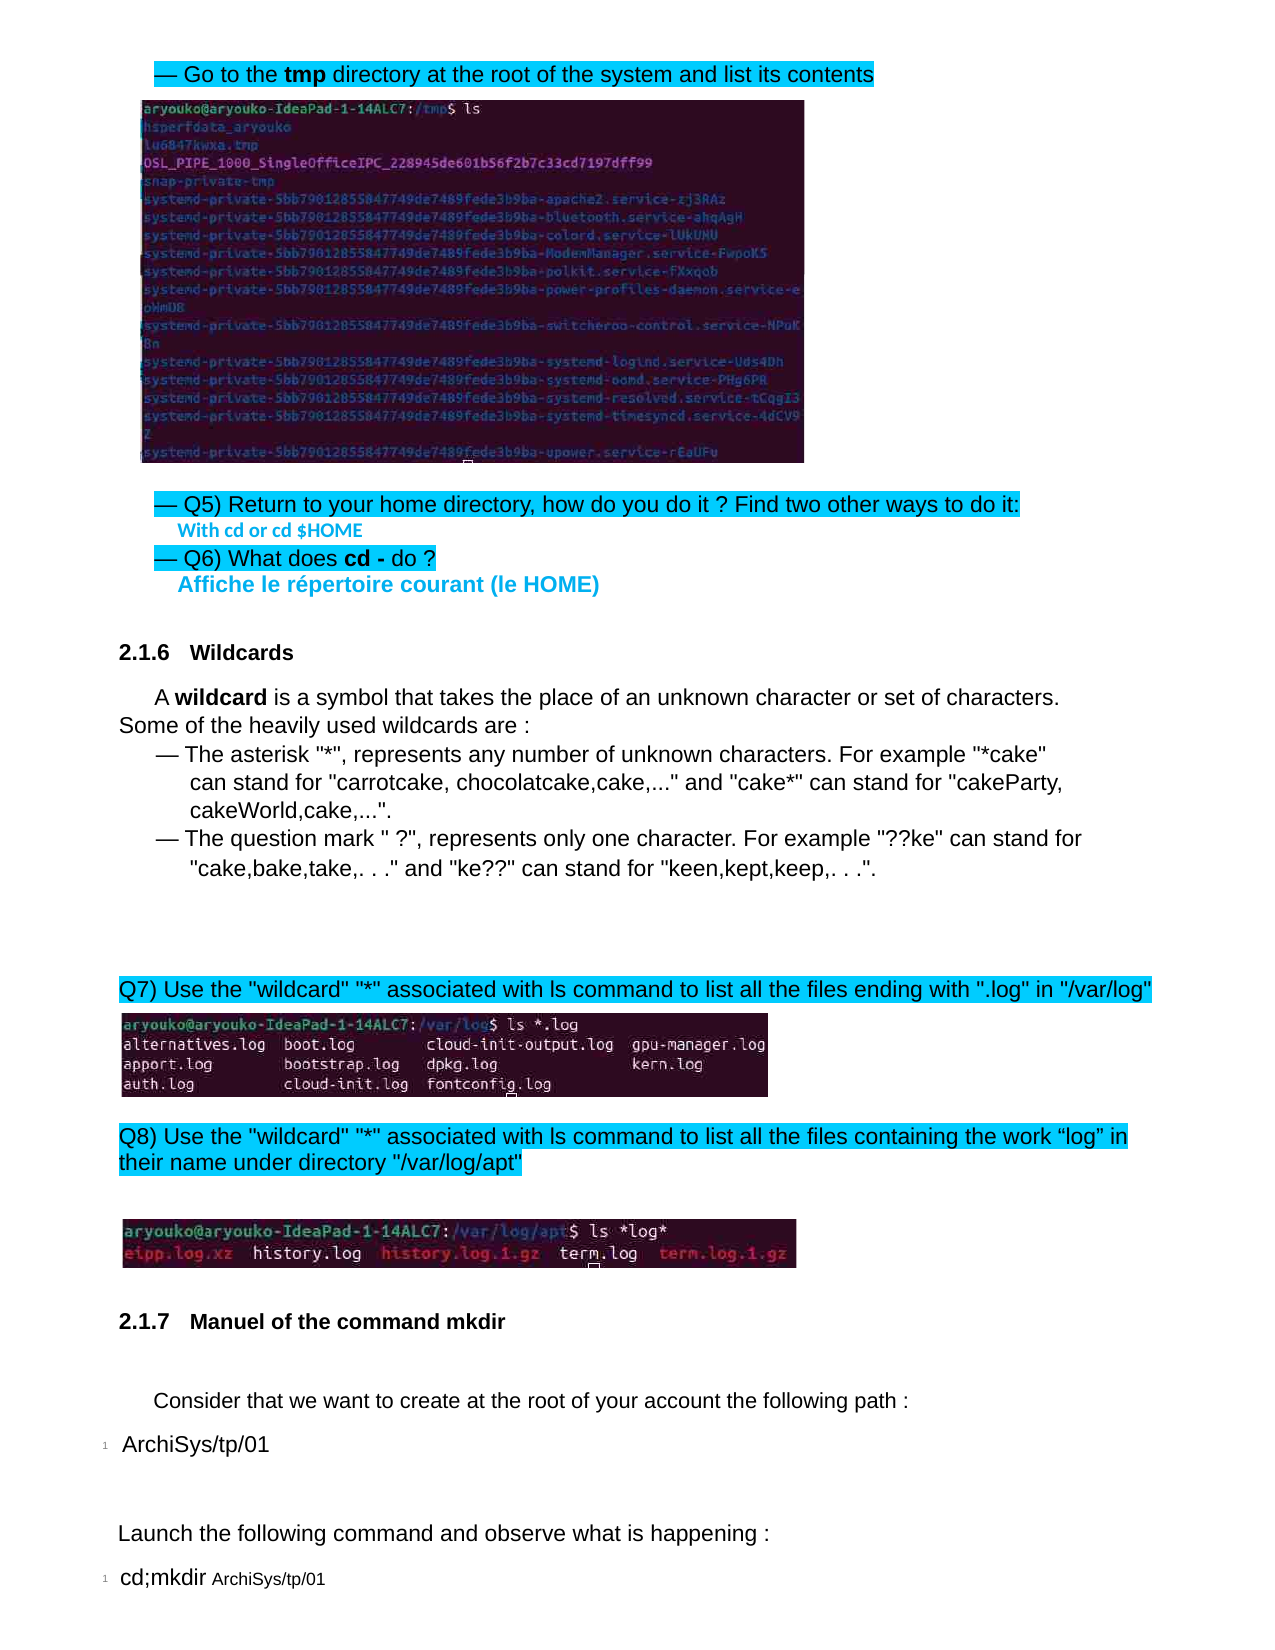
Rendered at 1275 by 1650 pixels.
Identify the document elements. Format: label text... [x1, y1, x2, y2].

text — The asterisk "*", represents any number of unknown characters. For example "*cake" can stand for "carrotcake, chocolatcake,cake,..." and "cake*" can stand for "cakeParty, cakeWorld,cake,...". [156, 741, 1085, 823]
text their name under directory "/var/log/apt" [119, 1149, 1167, 1176]
text ArchiSys/tp/01 [122, 1431, 1167, 1457]
picture [122, 1219, 797, 1268]
text 1 [102, 1573, 107, 1585]
picture [121, 1013, 768, 1097]
text 2.1.7 Manuel of the command mkdir [119, 1308, 1167, 1335]
text cd;mkdir ArchiSys/tp/01 [120, 1564, 1167, 1591]
text — Q5) Return to your home directory, how do you do it ? Find two other ways to do it: [154, 491, 1167, 517]
text — Go to the tmp directory at the root of the system and list its contents [154, 61, 1167, 87]
text Q8) Use the "wildcard" "*" associated with ls command to list all the files containing the work “log” in [119, 1123, 1167, 1149]
text Consider that we want to create at the root of your account the following path : [153, 1388, 1167, 1413]
text A wildcard is a symbol that takes the place of an unknown character or set of characters. Some of the heavily used wildcards are : [119, 684, 1085, 739]
text — Q6) What does cd - do ? [154, 545, 1167, 571]
text 1 [102, 1439, 107, 1451]
text Launch the following command and observe what is happening : [118, 1519, 1167, 1546]
text — The question mark " ?", represents only one character. For example "??ke" can stand for "cake,bake,take,. . ." and "ke??" can stand for "keen,kept,keep,. . .". [156, 825, 1167, 881]
text 2.1.6 Wildcards [119, 638, 1167, 665]
picture [140, 100, 805, 463]
text Affiche le répertoire courant (le HOME) [102, 571, 1167, 598]
text Q7) Use the "wildcard" "*" associated with ls command to list all the files ending with ".log" in "/var/log" [119, 976, 1167, 1003]
text With cd or cd $HOME [102, 517, 1167, 543]
